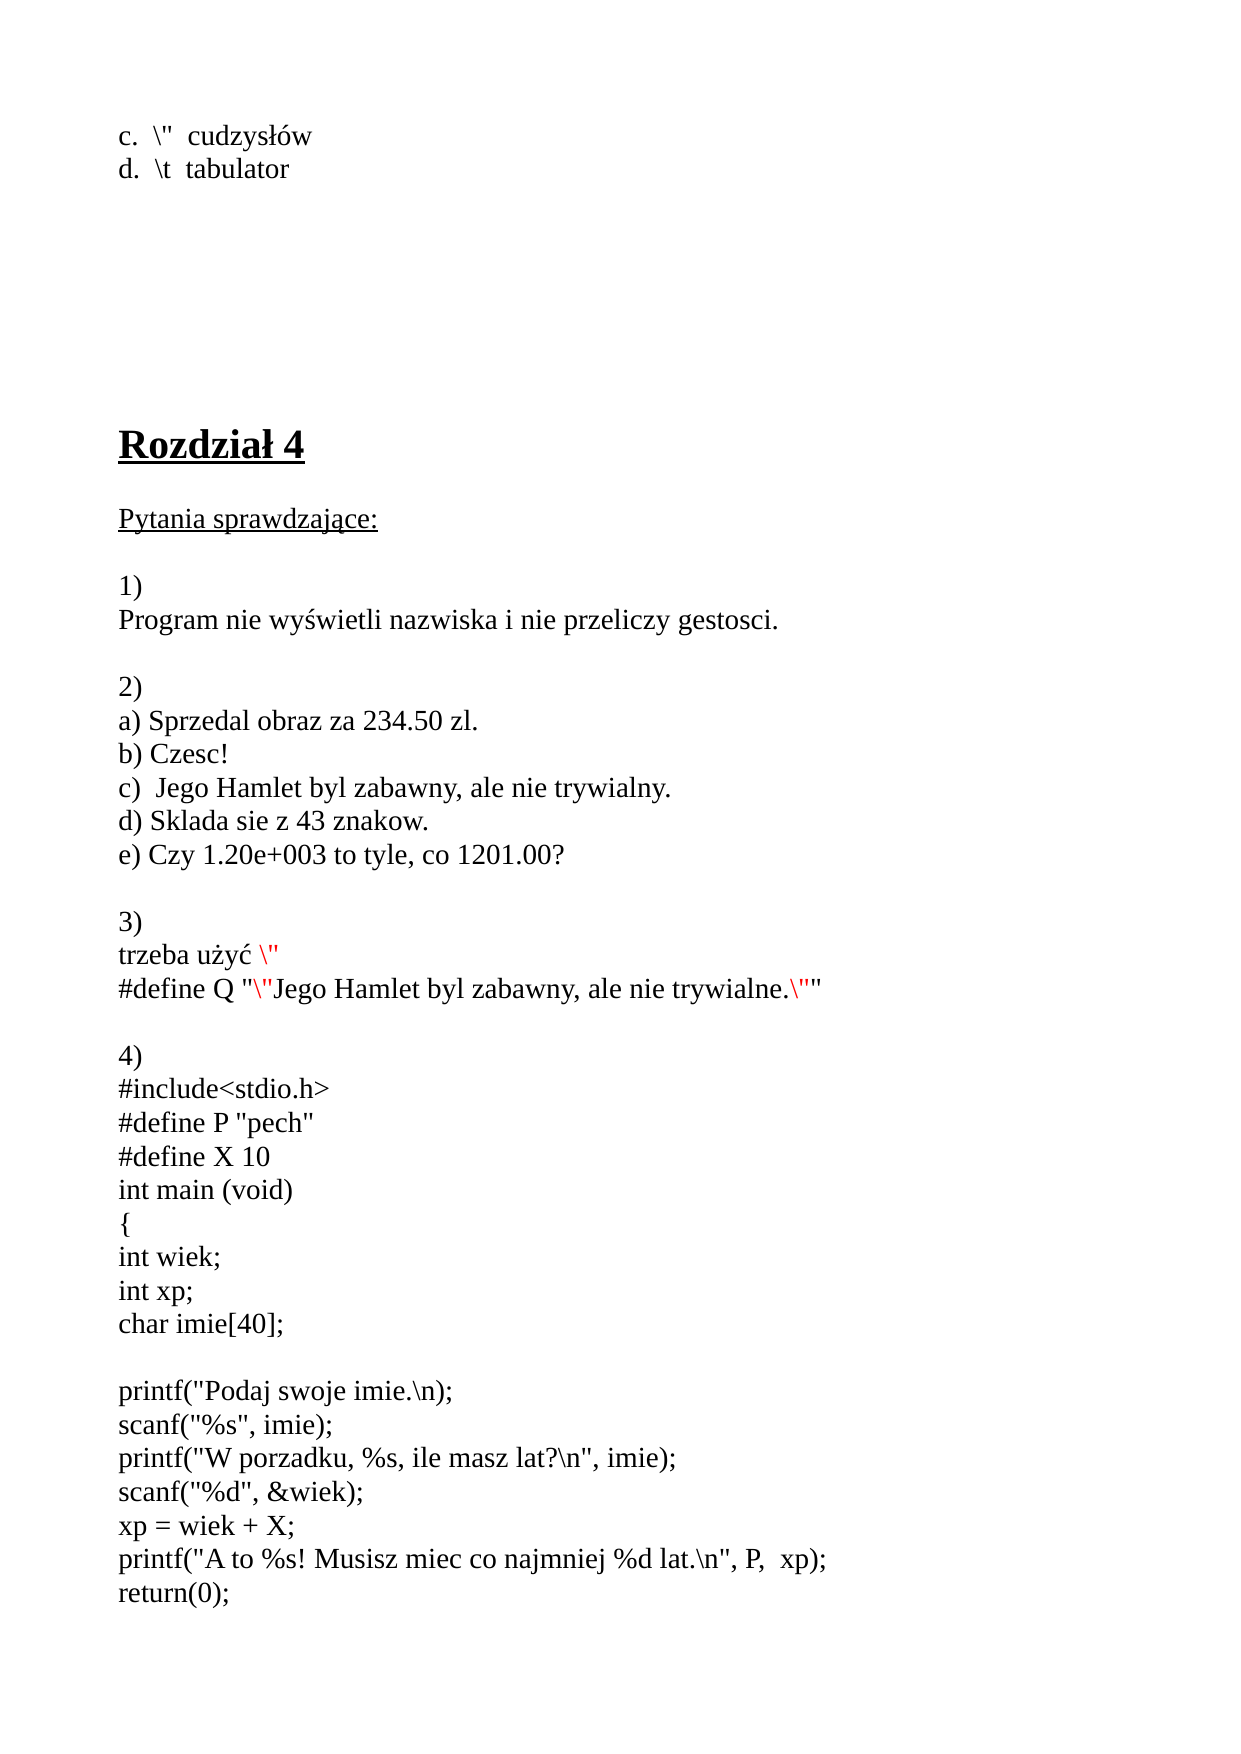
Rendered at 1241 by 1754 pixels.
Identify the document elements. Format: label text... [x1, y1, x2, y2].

text Program nie wyświetli nazwiska i nie przeliczy gestosci. [118, 602, 1122, 636]
text c) Jego Hamlet byl zabawny, ale nie trywialny. [118, 770, 1122, 803]
text printf("Podaj swoje imie.\n); [118, 1373, 1122, 1407]
text #define P "pech" [118, 1105, 1122, 1139]
text a) Sprzedal obraz za 234.50 zl. [118, 703, 1122, 736]
text xp = wiek + X; [118, 1508, 1122, 1541]
text printf("A to %s! Musisz miec co najmniej %d lat.\n", P, xp); [118, 1541, 1122, 1575]
text int main (void) [118, 1172, 1122, 1206]
text Pytania sprawdzające: [118, 501, 1122, 535]
text char imie[40]; [118, 1306, 1122, 1340]
text d) Sklada sie z 43 znakow. [118, 803, 1122, 837]
text trzeba użyć \" [118, 937, 1122, 971]
text 2) [118, 669, 1122, 703]
text return(0); [118, 1575, 1122, 1608]
text scanf("%d", &wiek); [118, 1474, 1122, 1508]
text #define Q "\"Jego Hamlet byl zabawny, ale nie trywialne.\"" [118, 971, 1122, 1004]
text { [118, 1206, 1122, 1239]
text int wiek; [118, 1239, 1122, 1273]
text 3) [118, 904, 1122, 937]
text #include<stdio.h> [118, 1072, 1122, 1105]
text Rozdział 4 [118, 420, 1122, 468]
text c. \" cudzysłów [118, 118, 1122, 152]
text e) Czy 1.20e+003 to tyle, co 1201.00? [118, 837, 1122, 870]
text #define X 10 [118, 1139, 1122, 1172]
text 1) [118, 568, 1122, 602]
text printf("W porzadku, %s, ile masz lat?\n", imie); [118, 1441, 1122, 1474]
text b) Czesc! [118, 736, 1122, 770]
text scanf("%s", imie); [118, 1407, 1122, 1441]
text d. \t tabulator [118, 152, 1122, 185]
text 4) [118, 1038, 1122, 1072]
text int xp; [118, 1273, 1122, 1306]
